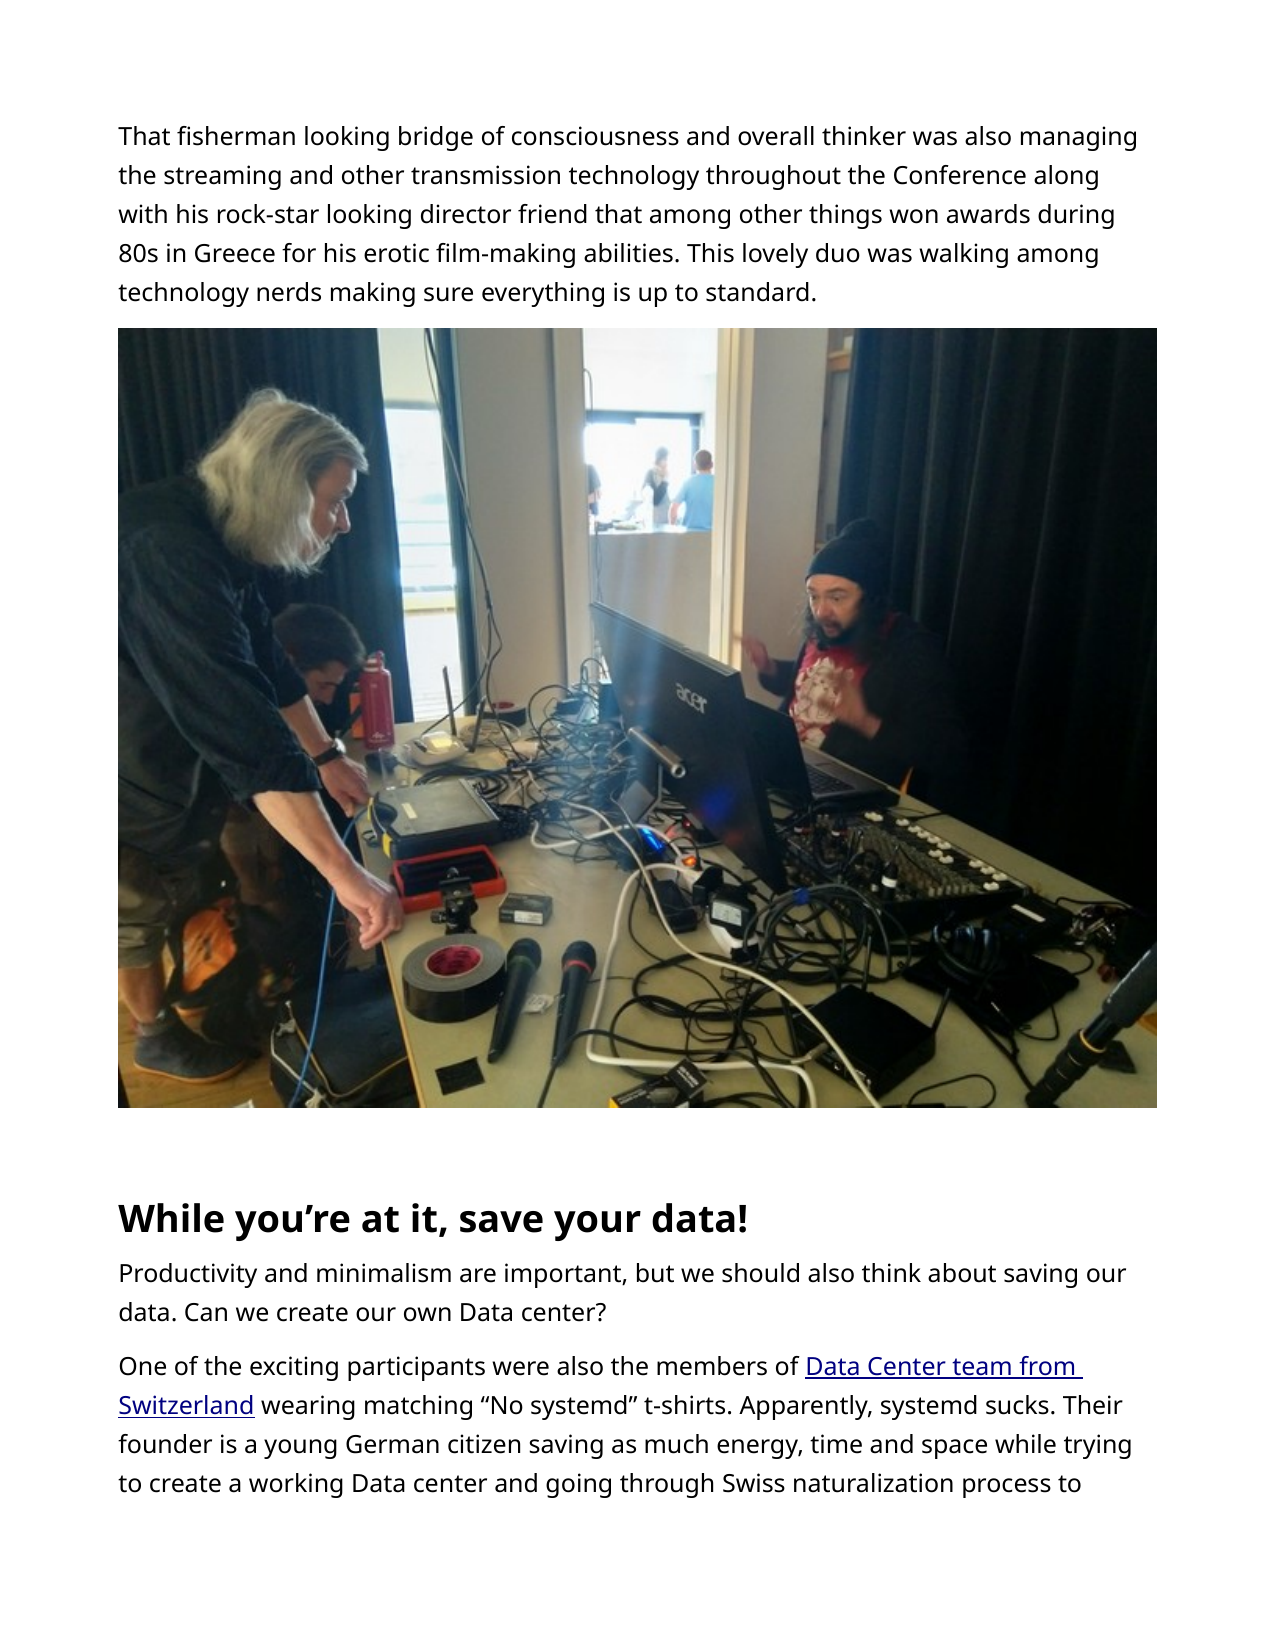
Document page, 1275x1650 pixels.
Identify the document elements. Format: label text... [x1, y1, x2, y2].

text One of the exciting participants were also the members of Data Center team from Switzerland wearing matching “No systemd” t-shirts. Apparently, systemd sucks. Their founder is a young German citizen saving as much energy, time and space while trying to create a working Data center and going through Swiss naturalization process to [118, 1348, 1157, 1500]
text That fisherman looking bridge of consciousness and overall thinker was also managing the streaming and other transmission technology throughout the Conference along with his rock-star looking director friend that among other things won awards during 80s in Greece for his erotic film-making abilities. This lovely duo was walking among technology nerds making sure everything is up to standard. [118, 118, 1157, 309]
text Productivity and minimalism are important, but we should also think about saving our data. Can we create our own Data center? [118, 1256, 1157, 1329]
picture [118, 328, 1157, 1108]
subtitle While you’re at it, save your data! [118, 1191, 1157, 1243]
